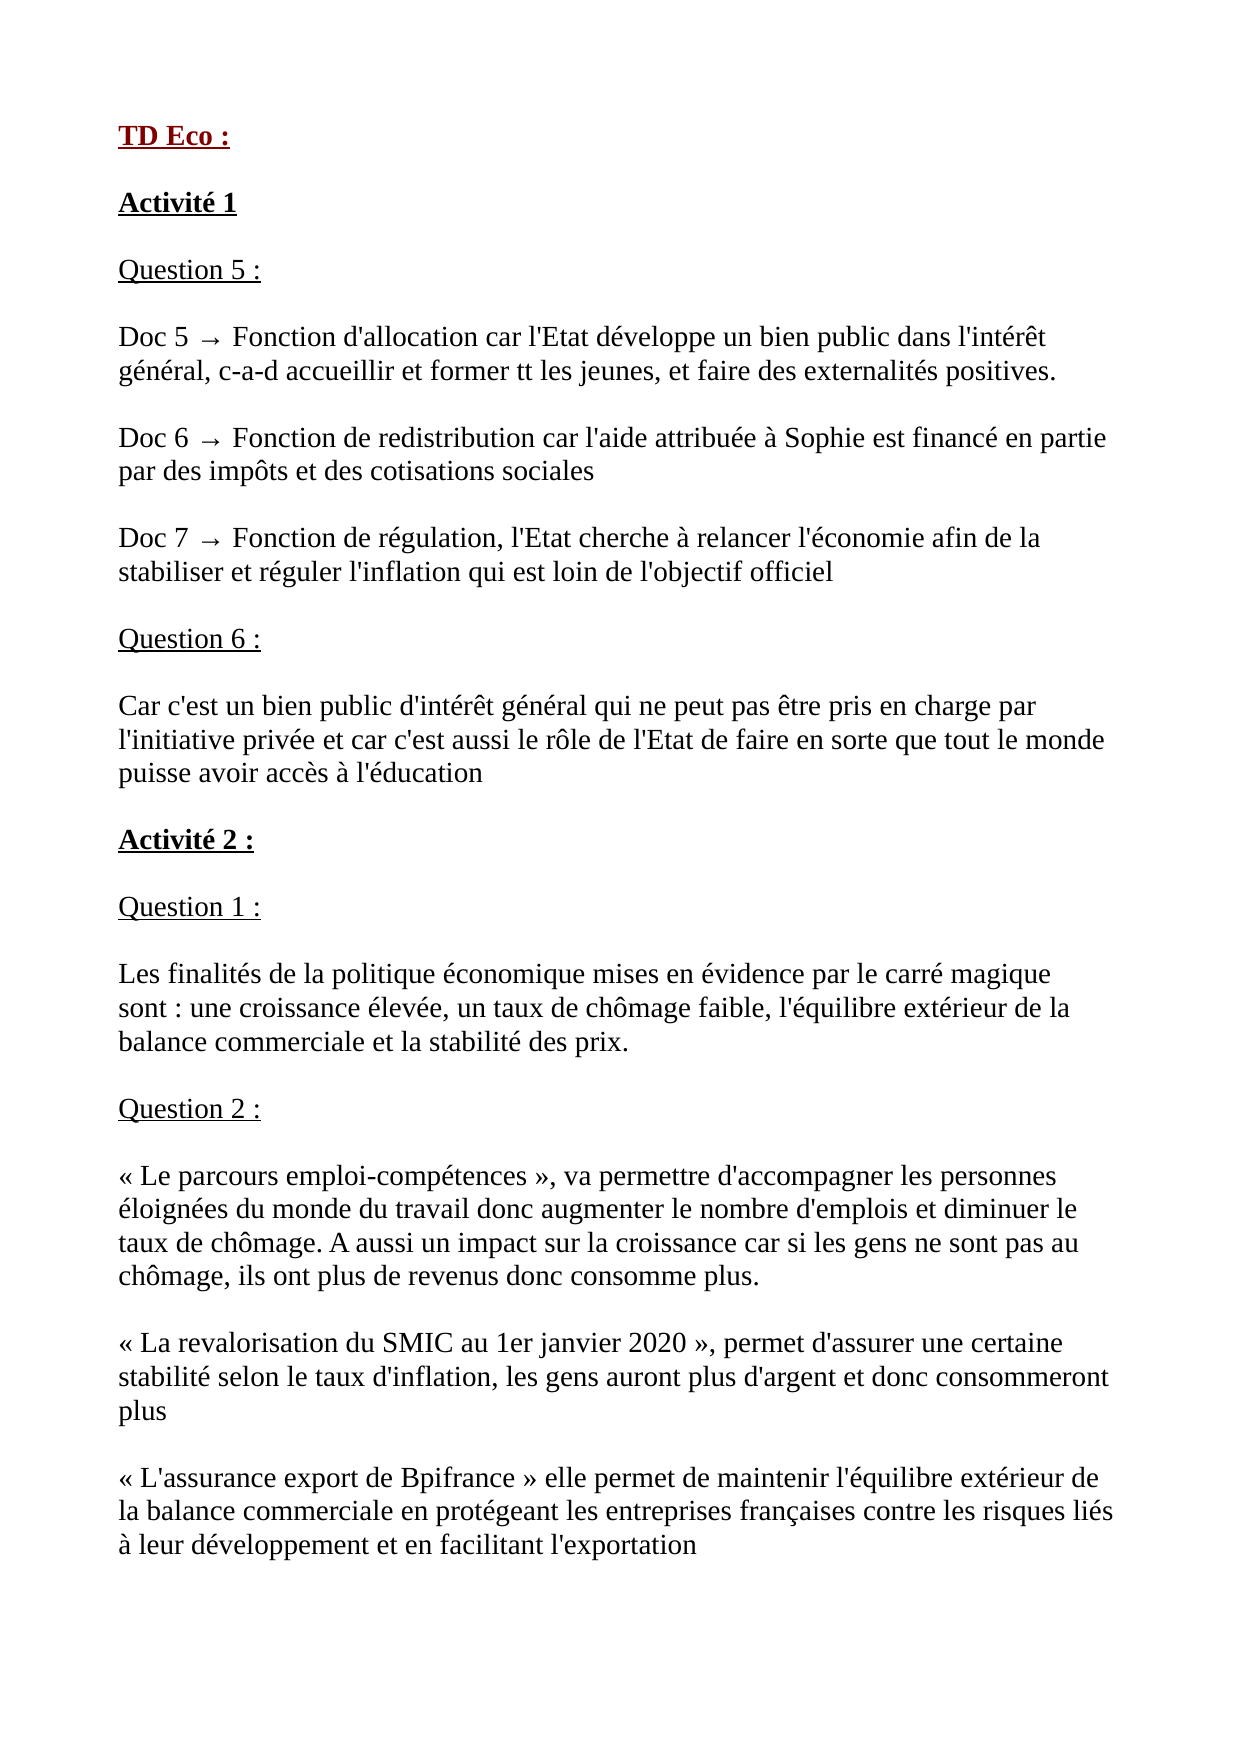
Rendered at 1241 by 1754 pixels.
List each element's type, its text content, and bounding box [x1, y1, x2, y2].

text Question 5 : [118, 252, 1122, 286]
text Activité 1 [118, 185, 1122, 219]
text « La revalorisation du SMIC au 1er janvier 2020 », permet d'assurer une certaine stabilité selon le taux d'inflation, les gens auront plus d'argent et donc consommeront plus [118, 1326, 1122, 1426]
text Les finalités de la politique économique mises en évidence par le carré magique sont : une croissance élevée, un taux de chômage faible, l'équilibre extérieur de la balance commerciale et la stabilité des prix. [118, 957, 1122, 1057]
text Activité 2 : [118, 822, 1122, 856]
text Doc 6 → Fonction de redistribution car l'aide attribuée à Sophie est financé en partie par des impôts et des cotisations sociales [118, 420, 1122, 487]
text Question 2 : [118, 1091, 1122, 1124]
text « Le parcours emploi-compétences », va permettre d'accompagner les personnes éloignées du monde du travail donc augmenter le nombre d'emplois et diminuer le taux de chômage. A aussi un impact sur la croissance car si les gens ne sont pas au chômage, ils ont plus de revenus donc consomme plus. [118, 1158, 1122, 1292]
text Doc 7 → Fonction de régulation, l'Etat cherche à relancer l'économie afin de la stabiliser et réguler l'inflation qui est loin de l'objectif officiel [118, 521, 1122, 588]
text Doc 5 → Fonction d'allocation car l'Etat développe un bien public dans l'intérêt général, c-a-d accueillir et former tt les jeunes, et faire des externalités positives. [118, 319, 1122, 386]
text Question 6 : [118, 621, 1122, 655]
text TD Eco : [118, 118, 1122, 152]
text « L'assurance export de Bpifrance » elle permet de maintenir l'équilibre extérieur de la balance commerciale en protégeant les entreprises françaises contre les risques liés à leur développement et en facilitant l'exportation [118, 1460, 1122, 1560]
text Car c'est un bien public d'intérêt général qui ne peut pas être pris en charge par l'initiative privée et car c'est aussi le rôle de l'Etat de faire en sorte que tout le monde puisse avoir accès à l'éducation [118, 688, 1122, 789]
text Question 1 : [118, 889, 1122, 923]
